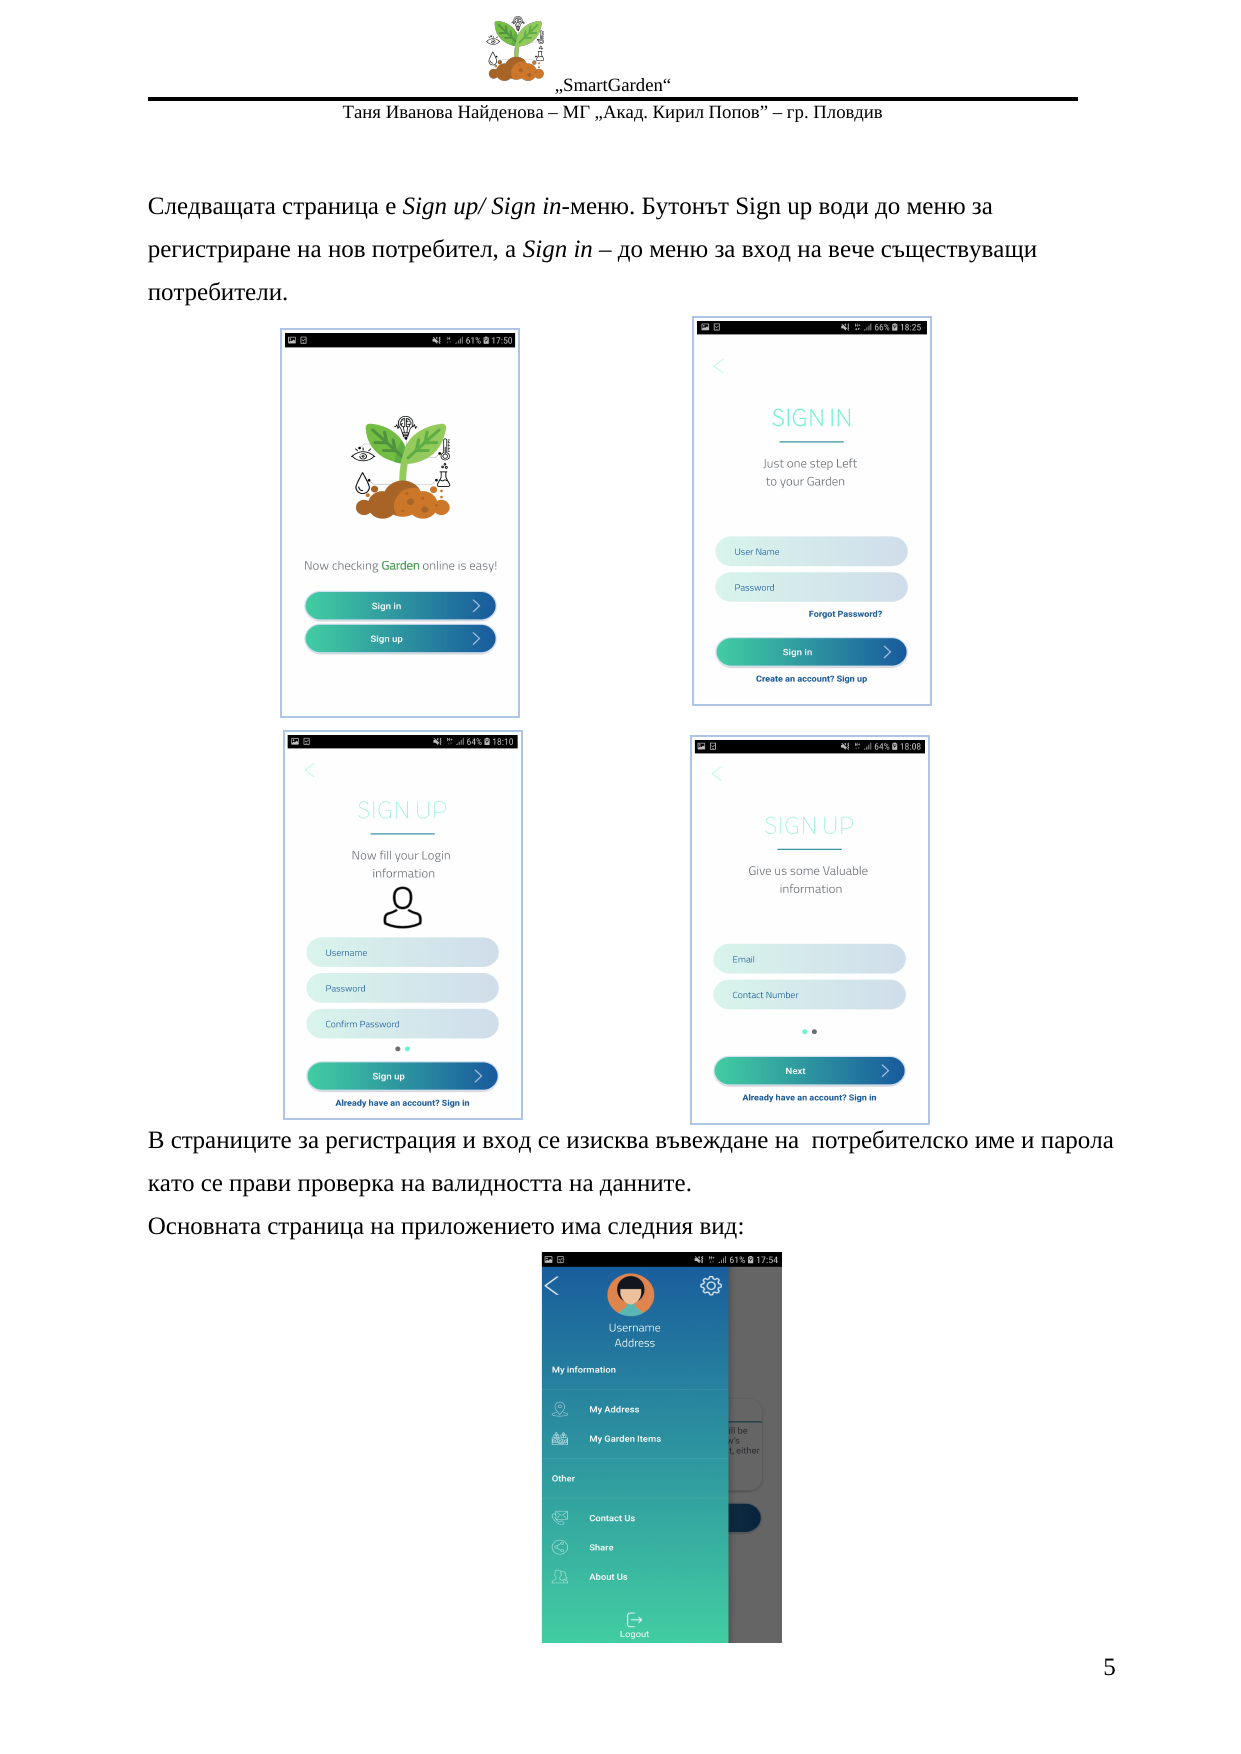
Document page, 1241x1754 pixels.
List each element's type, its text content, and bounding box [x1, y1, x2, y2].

text [282, 330, 518, 716]
text Основната страница на приложението има следния вид: [148, 1211, 1116, 1240]
picture [285, 333, 516, 714]
picture [287, 735, 518, 1115]
text Следващата страница е Sign up/ Sign in-меню. Бутонът Sign up води до меню за регистриране на нов потребител, а Sign in – до меню за вход на вече съществуващи потребители. [148, 191, 1116, 306]
picture [486, 11, 544, 86]
text [285, 732, 521, 1118]
picture [697, 321, 927, 701]
picture [694, 740, 925, 1120]
picture [541, 1252, 782, 1643]
text В страниците за регистрация и вход се изисква въвеждане на потребителско име и парола като се прави проверка на валидността на данните. [148, 320, 1116, 1197]
